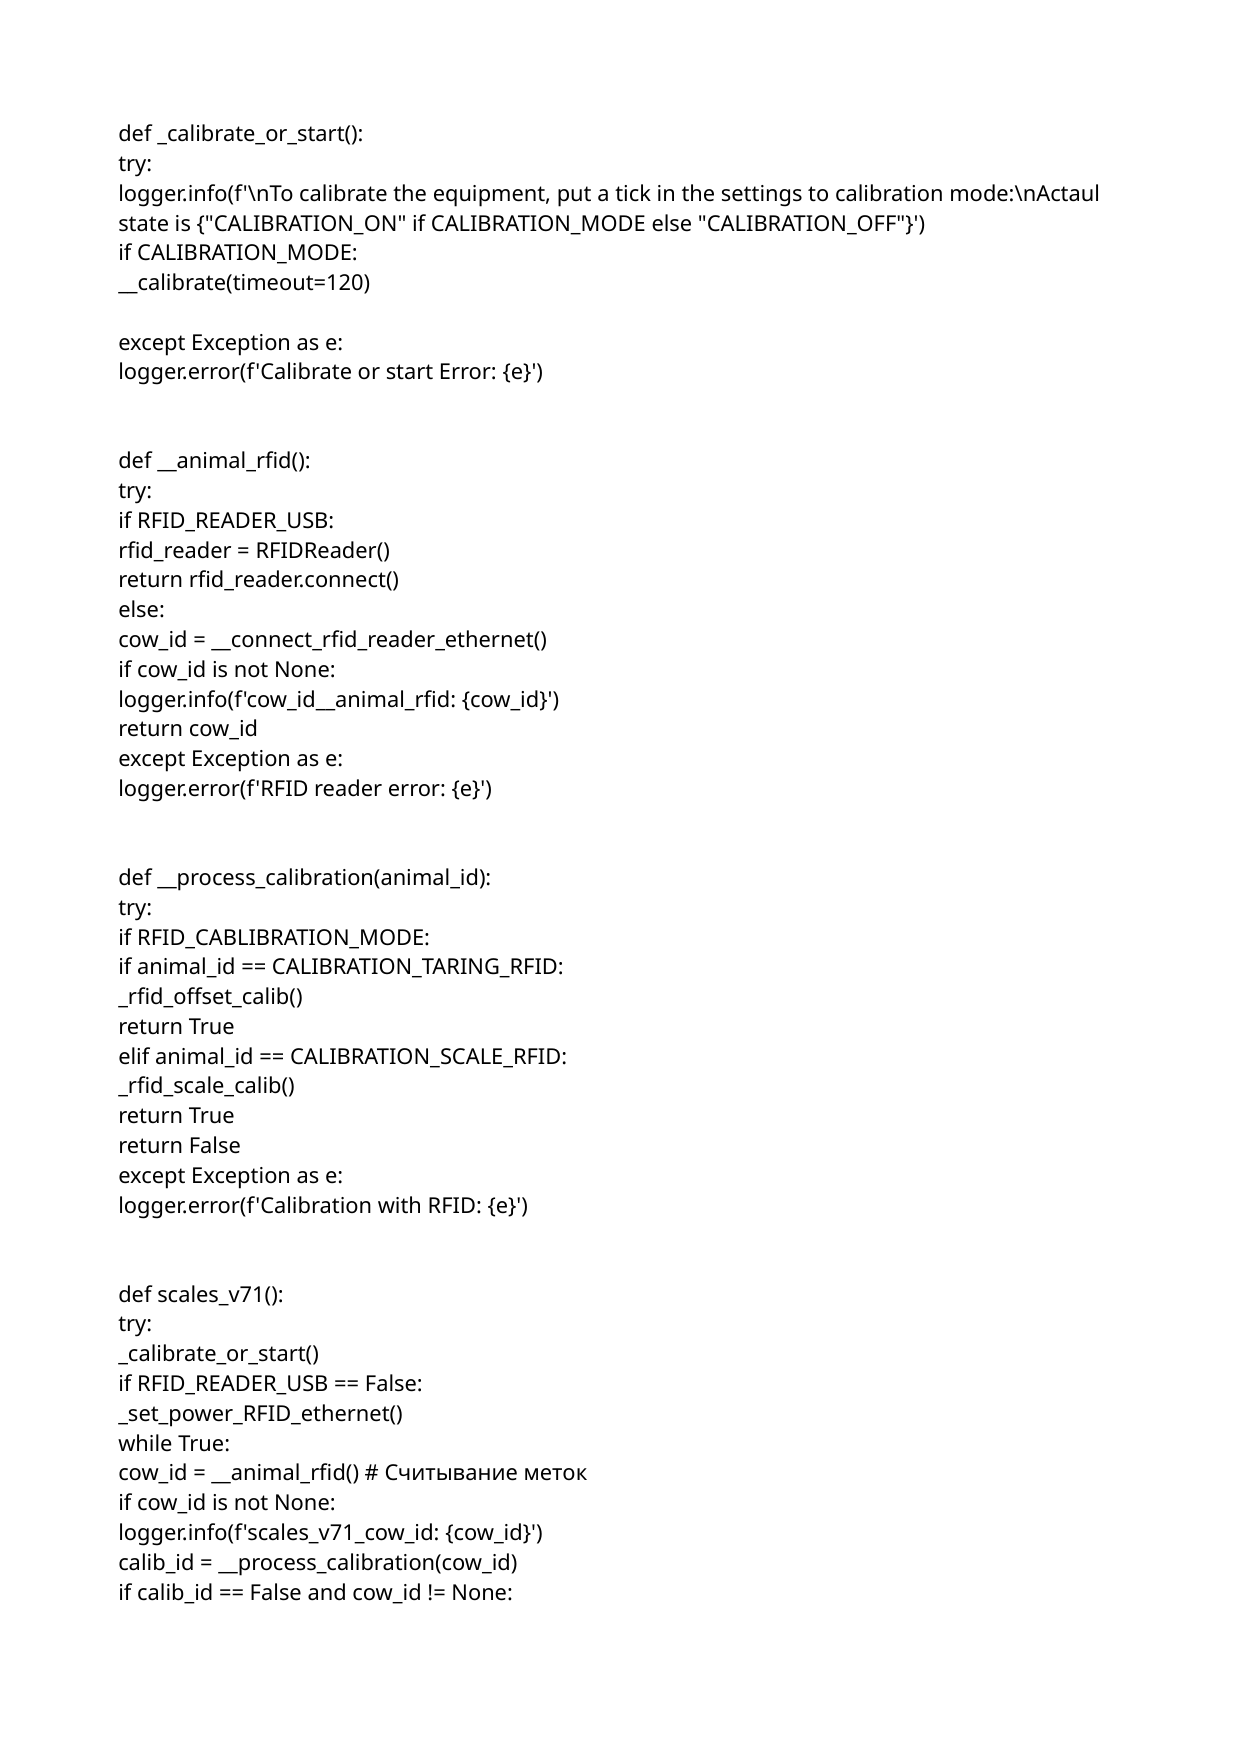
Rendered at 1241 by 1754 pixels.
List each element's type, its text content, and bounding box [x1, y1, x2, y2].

text if cow_id is not None: [118, 654, 1122, 684]
text _set_power_RFID_ethernet() [118, 1398, 1122, 1428]
text def scales_v71(): [118, 1279, 1122, 1308]
text calib_id = __process_calibration(cow_id) [118, 1547, 1122, 1577]
text logger.error(f'Calibrate or start Error: {e}') [118, 356, 1122, 386]
text _calibrate_or_start() [118, 1338, 1122, 1368]
text elif animal_id == CALIBRATION_SCALE_RFID: [118, 1041, 1122, 1071]
text cow_id = __connect_rfid_reader_ethernet() [118, 624, 1122, 654]
text if RFID_READER_USB: [118, 505, 1122, 535]
text if animal_id == CALIBRATION_TARING_RFID: [118, 951, 1122, 981]
text rfid_reader = RFIDReader() [118, 535, 1122, 564]
text return False [118, 1130, 1122, 1160]
text logger.info(f'cow_id__animal_rfid: {cow_id}') [118, 684, 1122, 713]
text while True: [118, 1428, 1122, 1457]
text __calibrate(timeout=120) [118, 267, 1122, 297]
text try: [118, 148, 1122, 178]
text _rfid_scale_calib() [118, 1071, 1122, 1100]
text except Exception as e: [118, 743, 1122, 773]
text logger.info(f'\nTo calibrate the equipment, put a tick in the settings to calibration mode:\nActaul state is {"CALIBRATION_ON" if CALIBRATION_MODE else "CALIBRATION_OFF"}') [118, 178, 1122, 237]
text try: [118, 892, 1122, 922]
text if CALIBRATION_MODE: [118, 237, 1122, 267]
text return True [118, 1100, 1122, 1130]
text return True [118, 1011, 1122, 1041]
text if RFID_CABLIBRATION_MODE: [118, 922, 1122, 951]
text def __animal_rfid(): [118, 445, 1122, 475]
text if RFID_READER_USB == False: [118, 1368, 1122, 1398]
text logger.error(f'Calibration with RFID: {e}') [118, 1190, 1122, 1219]
text except Exception as e: [118, 1160, 1122, 1190]
text except Exception as e: [118, 327, 1122, 356]
text return cow_id [118, 713, 1122, 743]
text cow_id = __animal_rfid() # Считывание меток [118, 1457, 1122, 1487]
text _rfid_offset_calib() [118, 981, 1122, 1011]
text logger.error(f'RFID reader error: {e}') [118, 773, 1122, 803]
text logger.info(f'scales_v71_cow_id: {cow_id}') [118, 1517, 1122, 1547]
text try: [118, 1308, 1122, 1338]
text def _calibrate_or_start(): [118, 118, 1122, 148]
text return rfid_reader.connect() [118, 564, 1122, 594]
text def __process_calibration(animal_id): [118, 862, 1122, 892]
text if cow_id is not None: [118, 1487, 1122, 1517]
text if calib_id == False and cow_id != None: [118, 1577, 1122, 1606]
text try: [118, 475, 1122, 505]
text else: [118, 594, 1122, 624]
